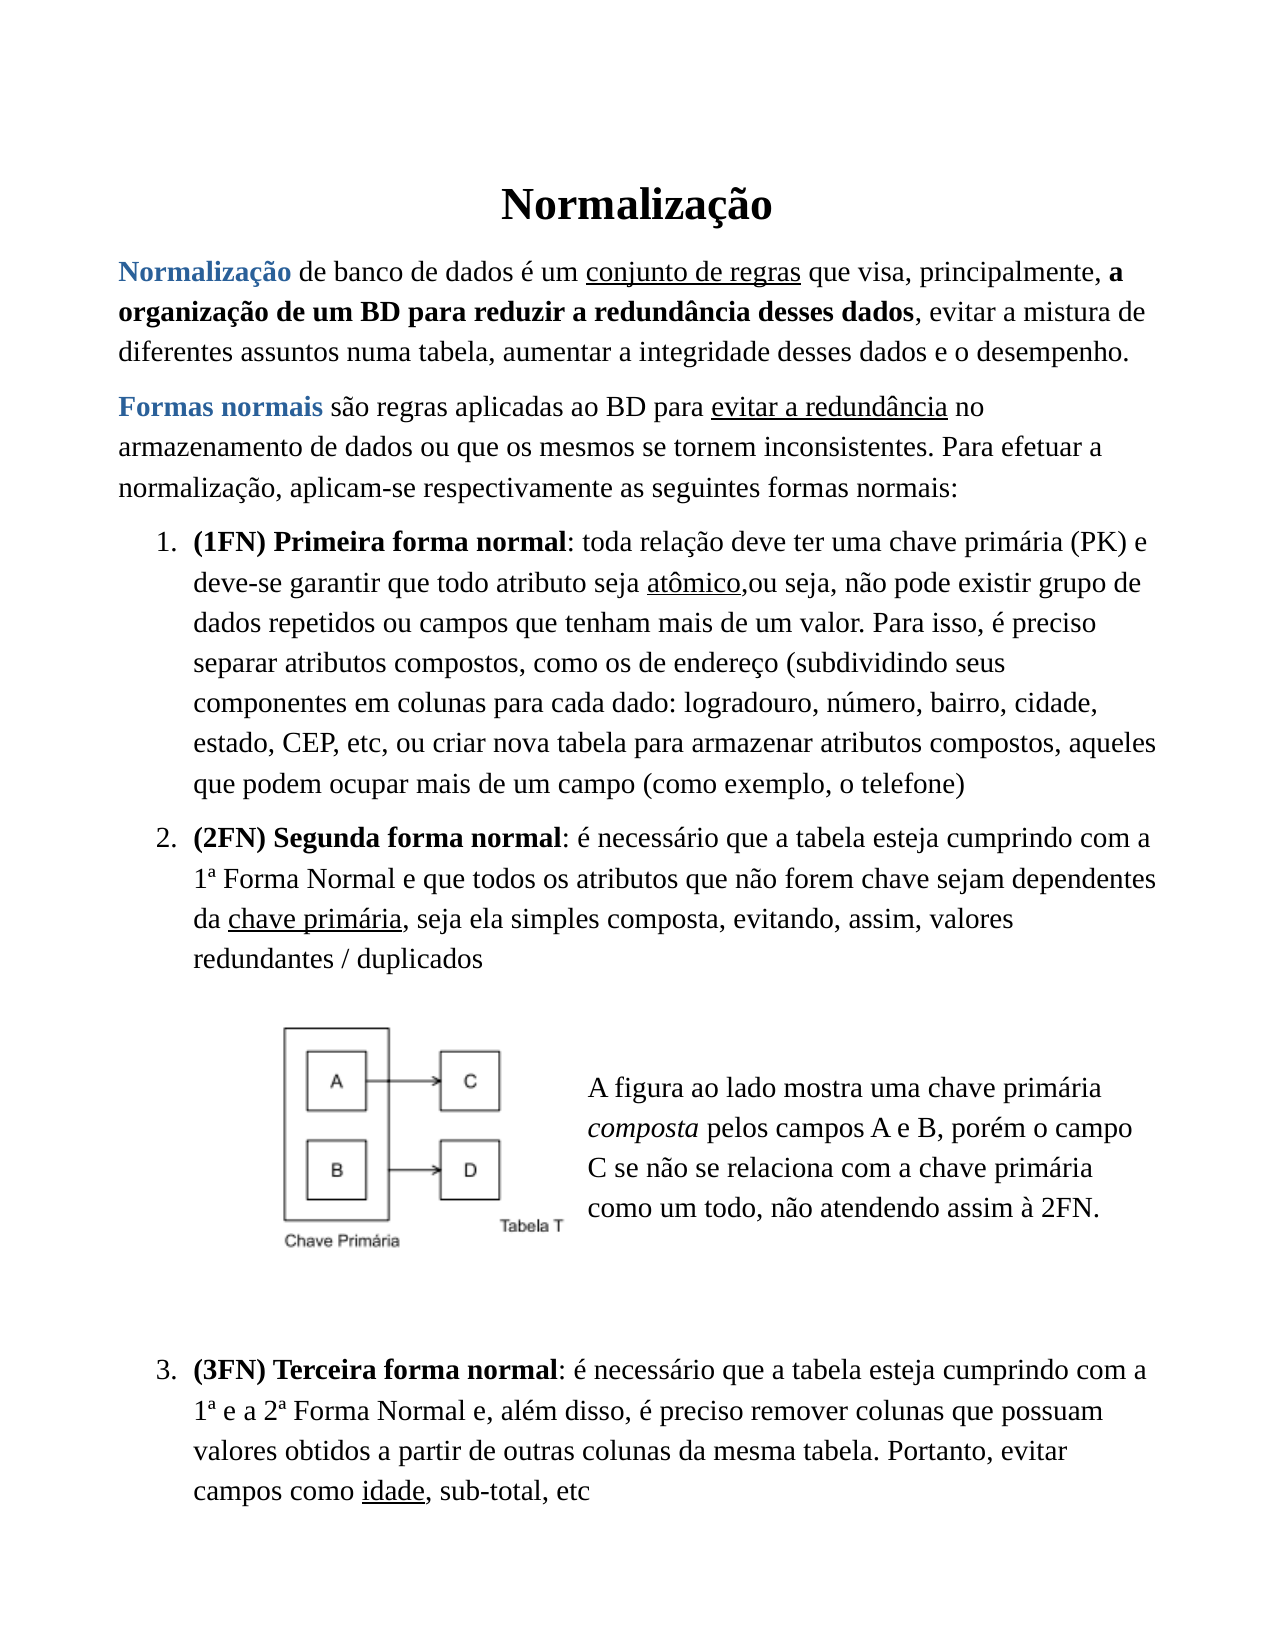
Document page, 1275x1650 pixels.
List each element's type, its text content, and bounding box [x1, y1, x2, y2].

list (1FN) Primeira forma normal: toda relação deve ter uma chave primária (PK) e deve-se garantir que todo atributo seja atômico,ou seja, não pode existir grupo de dados repetidos ou campos que tenham mais de um valor. Para isso, é preciso separar atributos compostos, como os de endereço (subdividindo seus componentes em colunas para cada dado: logradouro, número, bairro, cidade, estado, CEP, etc, ou criar nova tabela para armazenar atributos compostos, aqueles que podem ocupar mais de um campo (como exemplo, o telefone) [156, 524, 1157, 799]
picture [257, 1009, 588, 1265]
text Formas normais são regras aplicadas ao BD para evitar a redundância no armazenamento de dados ou que os mesmos se tornem inconsistentes. Para efetuar a normalização, aplicam-se respectivamente as seguintes formas normais: [118, 389, 1157, 503]
text Normalização [118, 176, 1157, 229]
text Normalização de banco de dados é um conjunto de regras que visa, principalmente, a organização de um BD para reduzir a redundância desses dados, evitar a mistura de diferentes assuntos numa tabela, aumentar a integridade desses dados e o desempenho. [118, 254, 1157, 368]
text A figura ao lado mostra uma chave primária composta pelos campos A e B, porém o campo C se não se relaciona com a chave primária como um todo, não atendendo assim à 2FN. [118, 996, 1157, 1331]
list (2FN) Segunda forma normal: é necessário que a tabela esteja cumprindo com a 1ª Forma Normal e que todos os atributos que não forem chave sejam dependentes da chave primária, seja ela simples composta, evitando, assim, valores redundantes / duplicados [156, 821, 1157, 975]
list (3FN) Terceira forma normal: é necessário que a tabela esteja cumprindo com a 1ª e a 2ª Forma Normal e, além disso, é preciso remover colunas que possuam valores obtidos a partir de outras colunas da mesma tabela. Portanto, evitar campos como idade, sub-total, etc [156, 1352, 1157, 1507]
